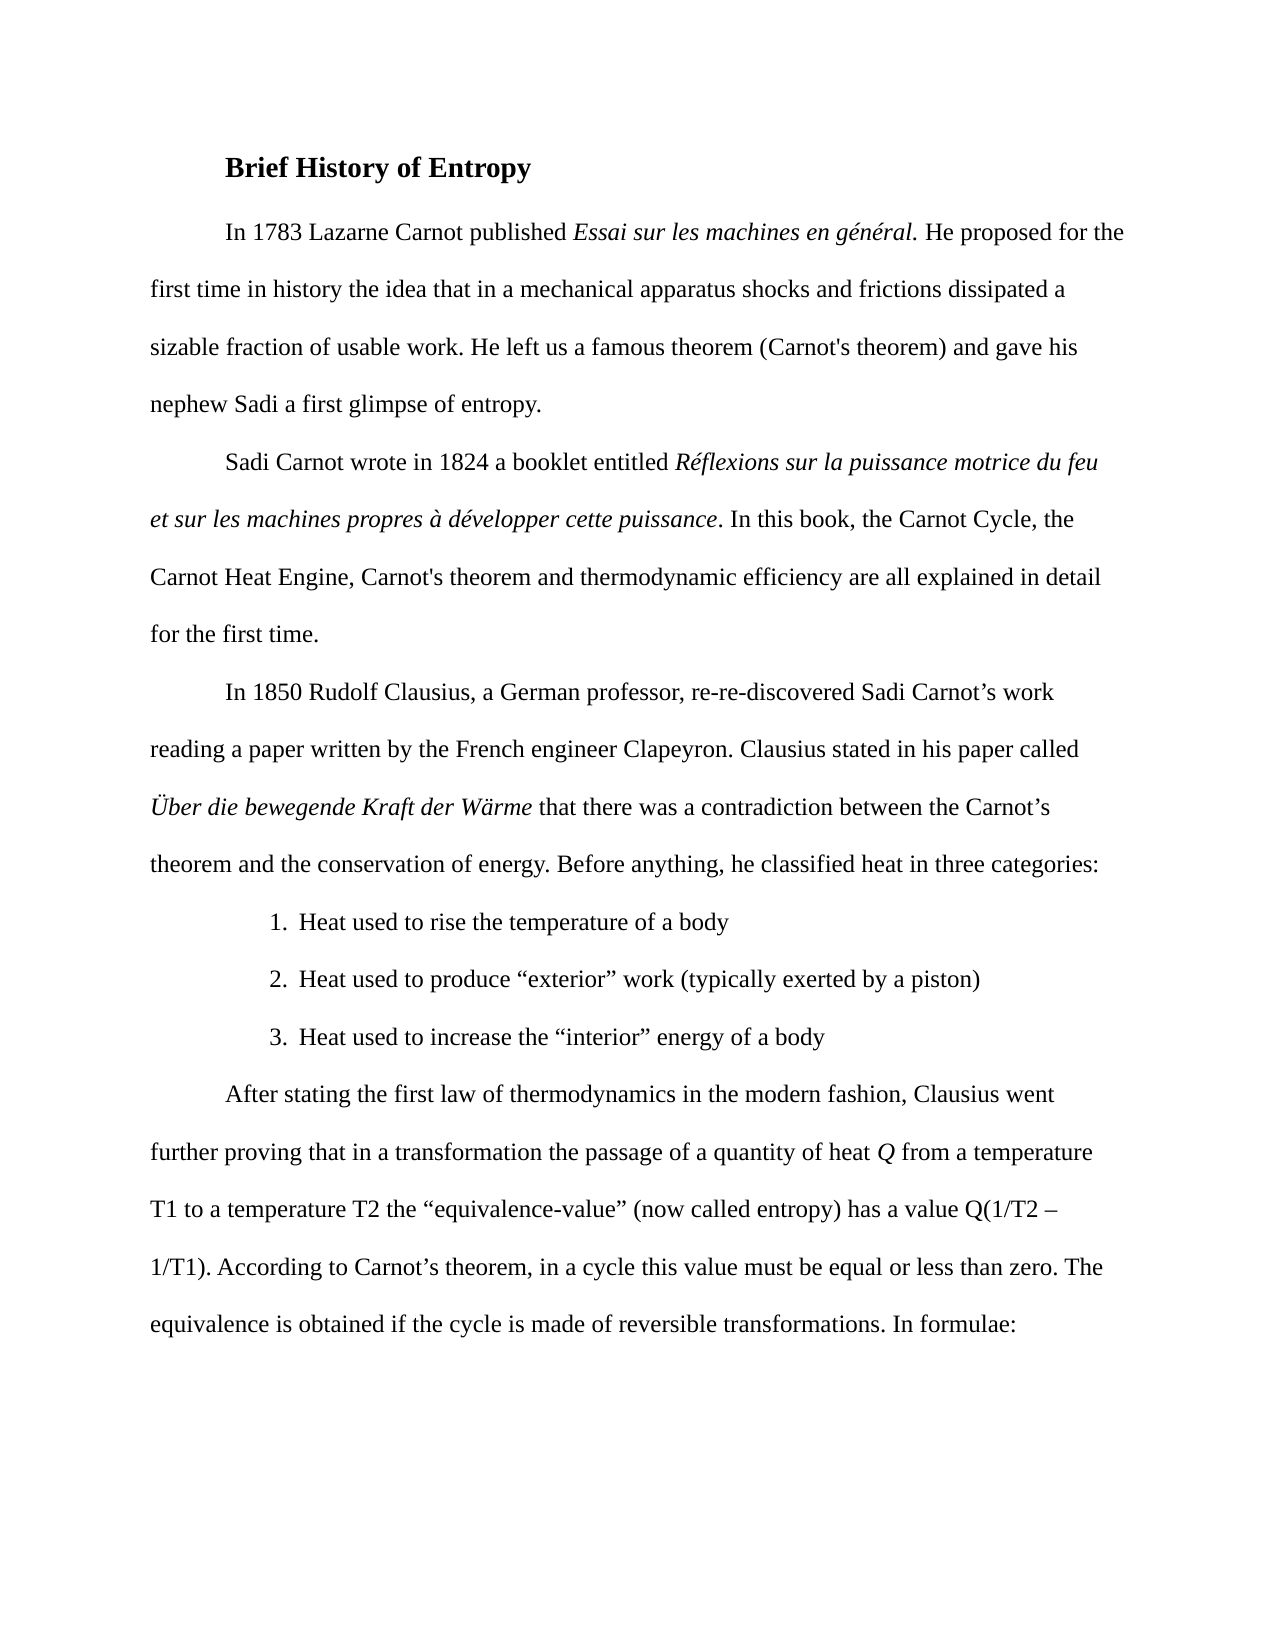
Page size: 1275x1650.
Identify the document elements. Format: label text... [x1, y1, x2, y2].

text Sadi Carnot wrote in 1824 a booklet entitled Réflexions sur la puissance motrice du feu et sur les machines propres à développer cette puissance. In this book, the Carnot Cycle, the Carnot Heat Engine, Carnot's theorem and thermodynamic efficiency are all explained in detail for the first time. [150, 447, 1125, 648]
list Heat used to increase the “interior” energy of a body [194, 1022, 1125, 1051]
text In 1783 Lazarne Carnot published Essai sur les machines en général. He proposed for the first time in history the idea that in a mechanical apparatus shocks and frictions dissipated a sizable fraction of usable work. He left us a famous theorem (Carnot's theorem) and gave his nephew Sadi a first glimpse of entropy. [150, 217, 1125, 418]
list Heat used to produce “exterior” work (typically exerted by a piston) [194, 964, 1125, 993]
text In 1850 Rudolf Clausius, a German professor, re-re-discovered Sadi Carnot’s work reading a paper written by the French engineer Clapeyron. Clausius stated in his paper called Über die bewegende Kraft der Wärme that there was a contradiction between the Carnot’s theorem and the conservation of energy. Before anything, he classified heat in three categories: [150, 677, 1125, 878]
text Brief History of Entropy [150, 150, 1125, 183]
text After stating the first law of thermodynamics in the modern fashion, Clausius went further proving that in a transformation the passage of a quantity of heat Q from a temperature T1 to a temperature T2 the “equivalence-value” (now called entropy) has a value Q(1/T2 – 1/T1). According to Carnot’s theorem, in a cycle this value must be equal or less than zero. The equivalence is obtained if the cycle is made of reversible transformations. In formulae: [150, 1079, 1125, 1338]
list Heat used to rise the temperature of a body [194, 907, 1125, 936]
